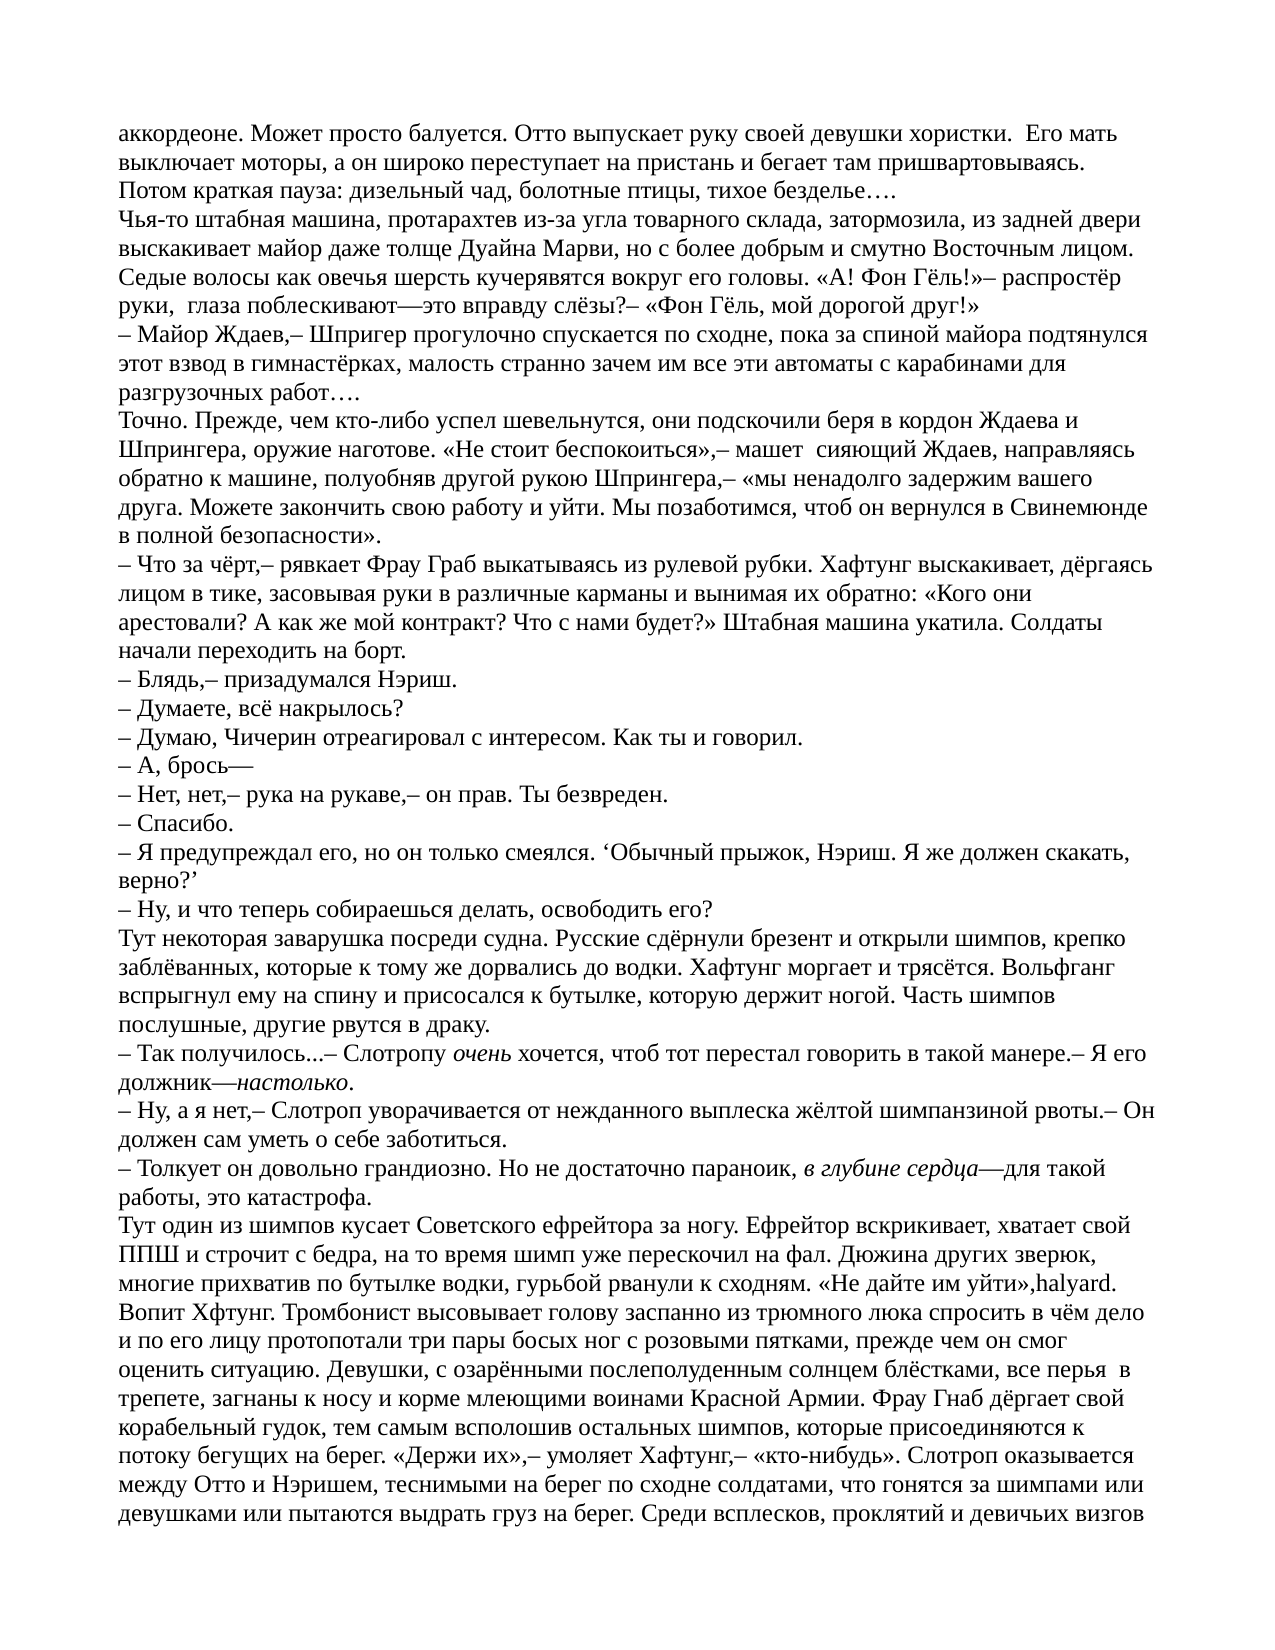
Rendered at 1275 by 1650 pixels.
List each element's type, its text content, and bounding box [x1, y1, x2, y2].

text Тут один из шимпов кусает Советского ефрейтора за ногу. Ефрейтор вскрикивает, хватает свой ППШ и строчит с бедра, на то время шимп уже перескочил на фал. Дюжина других зверюк, многие прихватив по бутылке водки, гурьбой рванули к сходням. «Не дайте им уйти»,halyard. Вопит Хфтунг. Тромбонист высовывает голову заспанно из трюмного люка спросить в чём дело и по его лицу протопотали три пары босых ног с розовыми пятками, прежде чем он смог оценить ситуацию. Девушки, с озарёнными послеполуденным солнцем блёстками, все перья в трепете, загнаны к носу и корме млеющими воинами Красной Армии. Фрау Гнаб дёргает свой корабельный гудок, тем самым всполошив остальных шимпов, которые присоединяются к потоку бегущих на берег. «Держи их»,– умоляет Хафтунг,– «кто-нибудь». Слотроп оказывается между Отто и Нэришем, теснимыми на берег по сходне солдатами, что гонятся за шимпами или девушками или пытаются выдрать груз на берег. Среди всплесков, проклятий и девичьих визгов [118, 1211, 1157, 1527]
text – Нет, нет,– рука на рукаве,– он прав. Ты безвреден. [118, 779, 1157, 808]
text – Майор Ждаев,– Шпригер прогулочно спускается по сходне, пока за спиной майора подтянулся этот взвод в гимнастёрках, малость странно зачем им все эти автоматы с карабинами для разгрузочных работ…. [118, 319, 1157, 406]
text – А, брось— [118, 751, 1157, 779]
text – Спасибо. [118, 808, 1157, 837]
text – Блядь,– призадумался Нэриш. [118, 664, 1157, 693]
text – Ну, и что теперь собираешься делать, освободить его? [118, 894, 1157, 923]
text – Ну, а я нет,– Слотроп уворачивается от нежданного выплеска жёлтой шимпанзиной рвоты.– Он должен сам уметь о себе заботиться. [118, 1096, 1157, 1153]
text – Что за чёрт,– рявкает Фрау Граб выкатываясь из рулевой рубки. Хафтунг выскакивает, дёргаясь лицом в тике, засовывая руки в различные карманы и вынимая их обратно: «Кого они арестовали? А как же мой контракт? Что с нами будет?» Штабная машина укатила. Солдаты начали переходить на борт. [118, 549, 1157, 664]
text – Так получилось...– Слотропу очень хочется, чтоб тот перестал говорить в такой манере.– Я его должник—настолько. [118, 1038, 1157, 1096]
text – Я предупреждал его, но он только смеялся. ‘Обычный прыжок, Нэриш. Я же должен скакать, верно?’ [118, 837, 1157, 894]
text Чья-то штабная машина, протарахтев из-за угла товарного склада, затормозила, из задней двери выскакивает майор даже толще Дуайна Марви, но с более добрым и смутно Восточным лицом. Седые волосы как овечья шерсть кучерявятся вокруг его головы. «А! Фон Гёль!»– распростёр руки, глаза поблескивают—это вправду слёзы?– «Фон Гёль, мой дорогой друг!» [118, 204, 1157, 319]
text Точно. Прежде, чем кто-либо успел шевельнутся, они подскочили беря в кордон Ждаева и Шпрингера, оружие наготове. «Не стоит беспокоиться»,– машет сияющий Ждаев, направляясь обратно к машине, полуобняв другой рукою Шпрингера,– «мы ненадолго задержим вашего друга. Можете закончить свою работу и уйти. Мы позаботимся, чтоб он вернулся в Свинемюнде в полной безопасности». [118, 406, 1157, 549]
text – Думаю, Чичерин отреагировал с интересом. Как ты и говорил. [118, 722, 1157, 751]
text Тут некоторая заварушка посреди судна. Русские сдёрнули брезент и открыли шимпов, крепко заблёванных, которые к тому же дорвались до водки. Хафтунг моргает и трясётся. Вольфганг вспрыгнул ему на спину и присосался к бутылке, которую держит ногой. Часть шимпов послушные, другие рвутся в драку. [118, 923, 1157, 1038]
text аккордеоне. Может просто балуется. Отто выпускает руку своей девушки хористки. Его мать выключает моторы, а он широко переступает на пристань и бегает там пришвартовываясь. Потом краткая пауза: дизельный чад, болотные птицы, тихое безделье…. [118, 118, 1157, 204]
text – Толкует он довольно грандиозно. Но не достаточно параноик, в глубине сердца—для такой работы, это катастрофа. [118, 1153, 1157, 1211]
text – Думаете, всё накрылось? [118, 693, 1157, 722]
